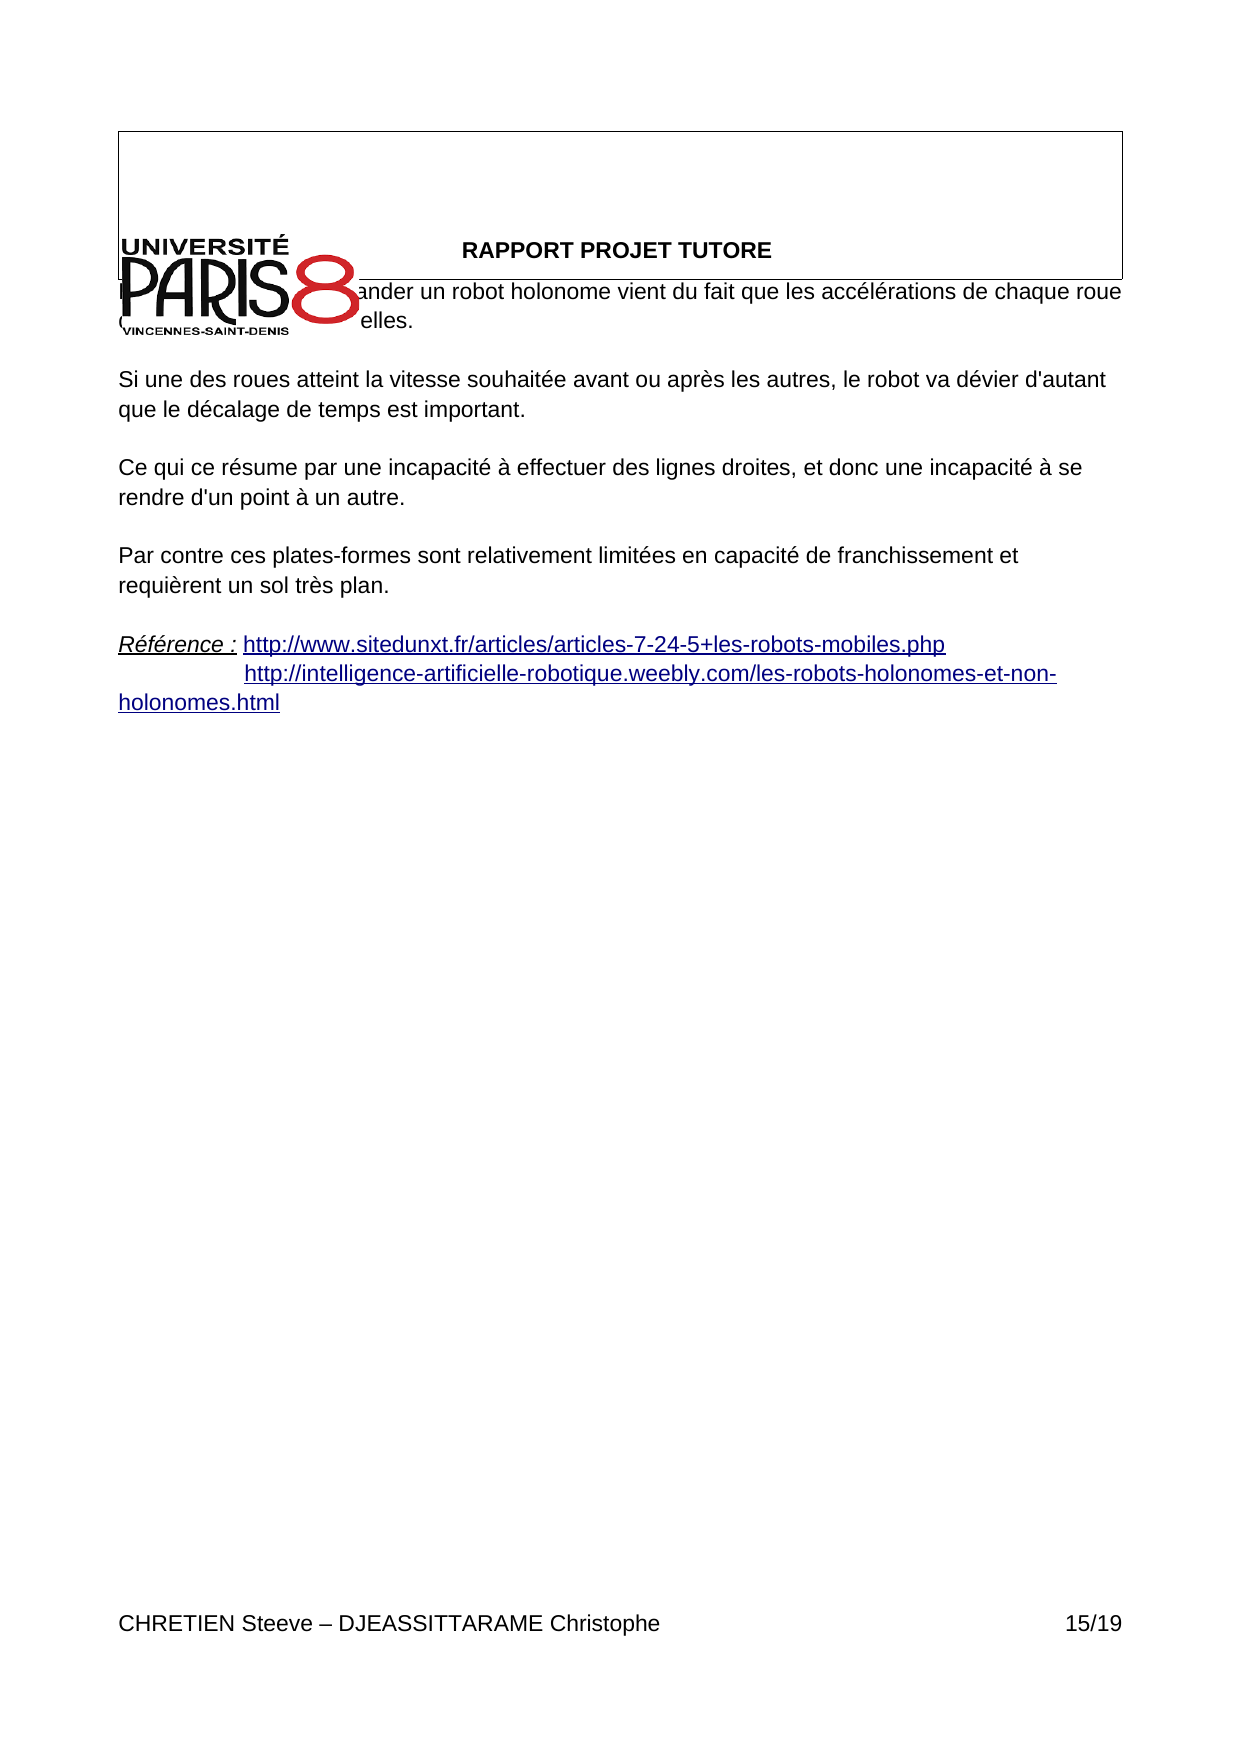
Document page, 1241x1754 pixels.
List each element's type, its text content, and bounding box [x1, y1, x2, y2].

text Référence : http://www.sitedunxt.fr/articles/articles-7-24-5+les-robots-mobiles.php [118, 631, 1122, 657]
text http://intelligence-artificielle-robotique.weebly.com/les-robots-holonomes-et-non-holonomes.html [118, 661, 1122, 716]
picture [122, 234, 360, 335]
text La difficulté pour commander un robot holonome vient du fait que les accélérations de chaque roue doivent être proportionnelles. Si une des roues atteint la vitesse souhaitée avant ou après les autres, le robot va dévier d'autant que le décalage de temps est important. Ce qui ce résume par une incapacité à effectuer des lignes droites, et donc une incapacité à se rendre d'un point à un autre. Par contre ces plates-formes sont relativement limitées en capacité de franchissement et requièrent un sol très plan. [118, 280, 1122, 598]
